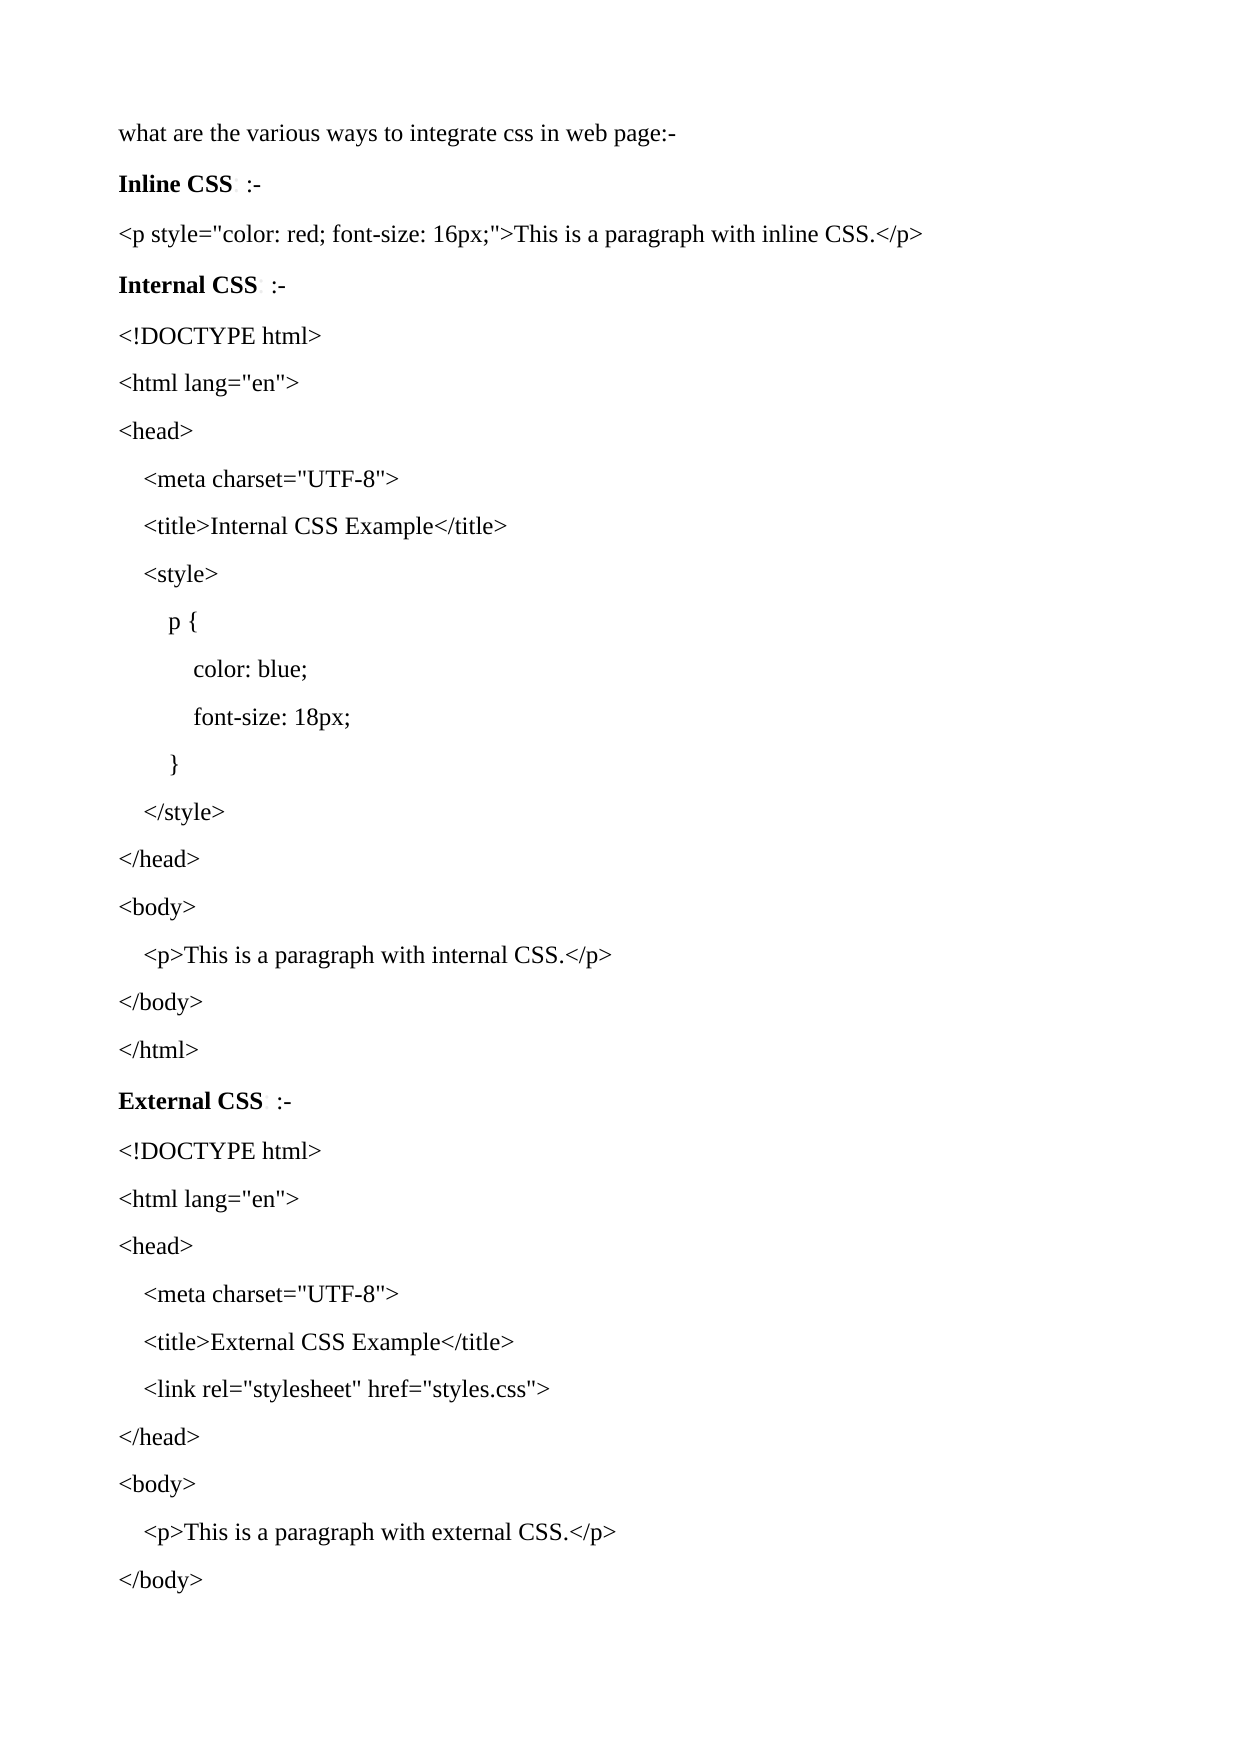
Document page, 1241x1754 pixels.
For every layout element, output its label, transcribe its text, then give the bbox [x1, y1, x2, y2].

text <meta charset="UTF-8"> [118, 1279, 1122, 1308]
text </body> [118, 987, 1122, 1016]
text <html lang="en"> [118, 368, 1122, 397]
text <p>This is a paragraph with external CSS.</p> [118, 1517, 1122, 1546]
text <p style="color: red; font-size: 16px;">This is a paragraph with inline CSS.</p> [118, 219, 1122, 248]
text </head> [118, 1422, 1122, 1451]
text Internal CSS: :- [118, 267, 1122, 301]
text <p>This is a paragraph with internal CSS.</p> [118, 940, 1122, 968]
text </head> [118, 844, 1122, 873]
text what are the various ways to integrate css in web page:- [118, 118, 1122, 147]
text External CSS: :- [118, 1082, 1122, 1117]
text <title>Internal CSS Example</title> [118, 511, 1122, 540]
text p { [118, 606, 1122, 635]
text <style> [118, 559, 1122, 588]
text font-size: 18px; [118, 702, 1122, 730]
text <meta charset="UTF-8"> [118, 464, 1122, 492]
text <title>External CSS Example</title> [118, 1327, 1122, 1355]
text <head> [118, 416, 1122, 445]
text </html> [118, 1035, 1122, 1064]
text <body> [118, 1469, 1122, 1498]
text color: blue; [118, 654, 1122, 683]
text <!DOCTYPE html> [118, 1136, 1122, 1165]
text </style> [118, 797, 1122, 826]
text <head> [118, 1231, 1122, 1260]
text </body> [118, 1565, 1122, 1593]
text Inline CSS: :- [118, 166, 1122, 200]
text } [118, 749, 1122, 778]
text <link rel="stylesheet" href="styles.css"> [118, 1374, 1122, 1403]
text <!DOCTYPE html> [118, 321, 1122, 349]
text <html lang="en"> [118, 1184, 1122, 1213]
text <body> [118, 892, 1122, 921]
